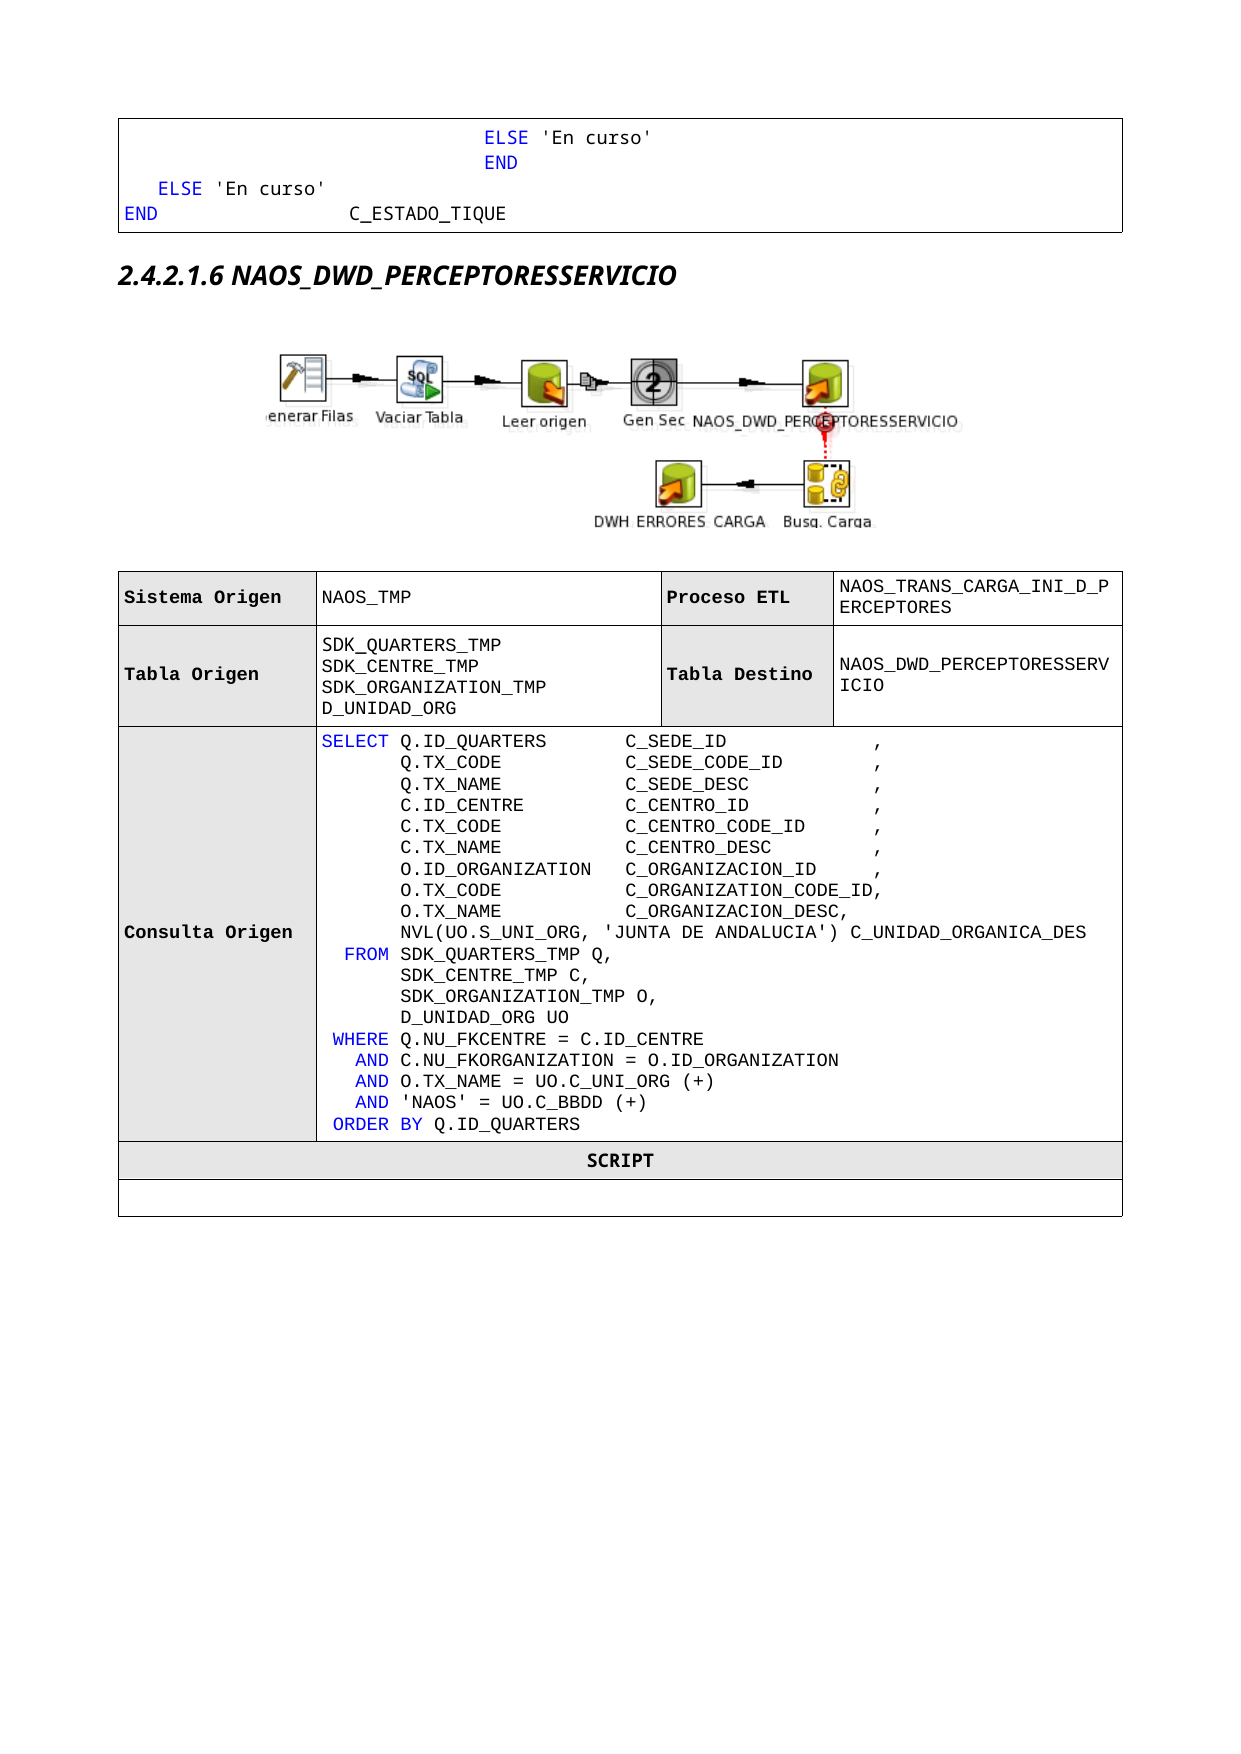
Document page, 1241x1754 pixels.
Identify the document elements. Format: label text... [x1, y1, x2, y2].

table_cell SELECT Q.ID_QUARTERS C_SEDE_ID , Q.TX_CODE C_SEDE_CODE_ID , Q.TX_NAME C_SEDE_DESC , C.ID_CENTRE C_CENTRO_ID , C.TX_CODE C_CENTRO_CODE_ID , C.TX_NAME C_CENTRO_DESC , O.ID_ORGANIZATION C_ORGANIZACION_ID , O.TX_CODE C_ORGANIZATION_CODE_ID, O.TX_NAME C_ORGANIZACION_DESC, NVL(UO.S_UNI_ORG, 'JUNTA DE ANDALUCIA') C_UNIDAD_ORGANICA_DES FROM SDK_QUARTERS_TMP Q, SDK_CENTRE_TMP C, SDK_ORGANIZATION_TMP O, D_UNIDAD_ORG UO WHERE Q.NU_FKCENTRE = C.ID_CENTRE AND C.NU_FKORGANIZATION = O.ID_ORGANIZATION AND O.TX_NAME = UO.C_UNI_ORG (+) AND 'NAOS' = UO.C_BBDD (+) ORDER BY Q.ID_QUARTERS [317, 727, 1122, 1141]
table_header NAOS_TMP [317, 572, 661, 625]
table_cell Consulta Origen [119, 727, 316, 1141]
table_cell SDK_QUARTERS_TMP SDK_CENTRE_TMP SDK_ORGANIZATION_TMP D_UNIDAD_ORG [317, 626, 661, 726]
table_header NAOS_TRANS_CARGA_INI_D_PERCEPTORES [834, 572, 1122, 625]
subtitle NAOS_DWD_PERCEPTORESSERVICIO [118, 257, 1122, 294]
table_cell Tabla Destino [662, 626, 833, 726]
table_cell [119, 1180, 1122, 1216]
table_cell NAOS_DWD_PERCEPTORESSERVICIO [834, 626, 1122, 726]
table_cell ELSE 'En curso' END ELSE 'En curso' END C_ESTADO_TIQUE [119, 119, 1122, 232]
table_header Sistema Origen [119, 572, 316, 625]
table_header SCRIPT [119, 1142, 1122, 1178]
table_cell Tabla Origen [119, 626, 316, 726]
table_header Proceso ETL [662, 572, 833, 625]
